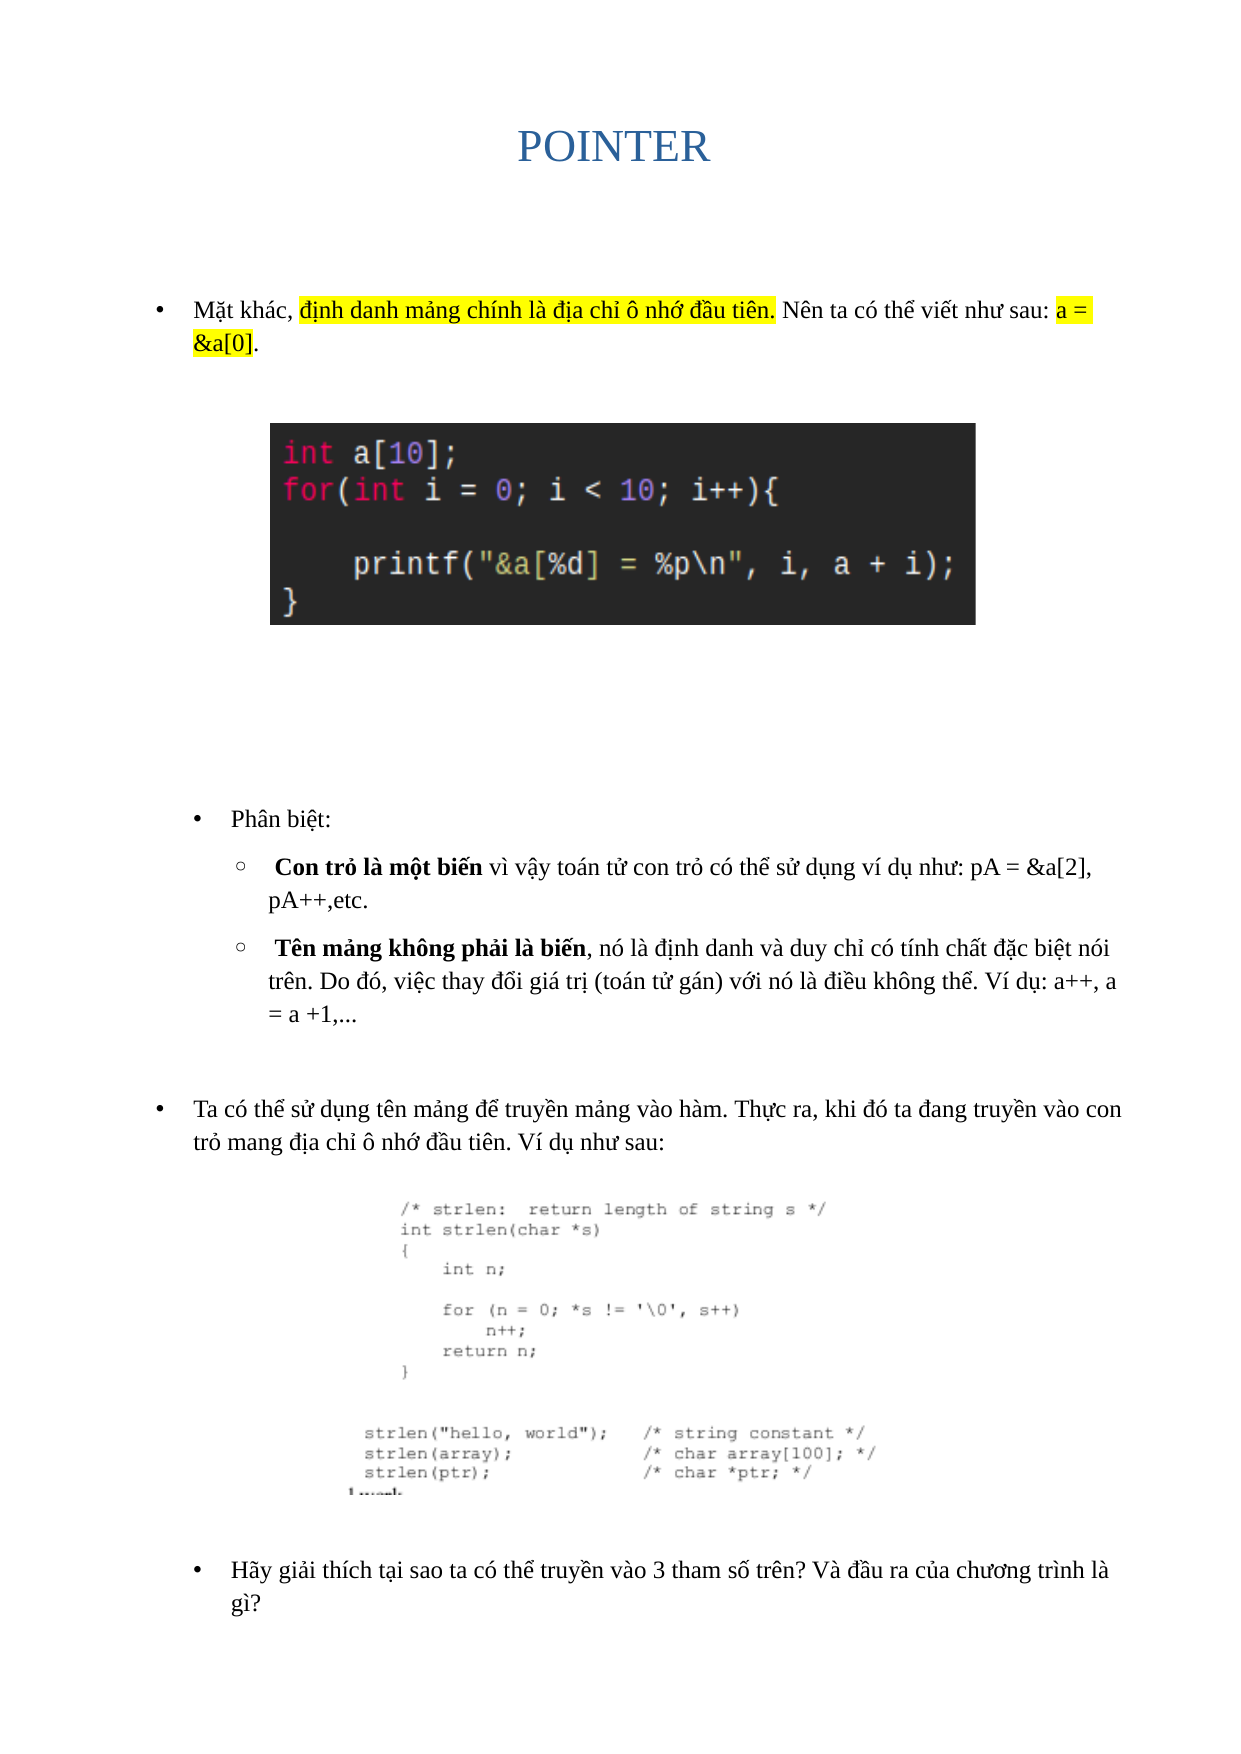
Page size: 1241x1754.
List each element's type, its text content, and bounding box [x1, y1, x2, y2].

list Phân biệt: [193, 804, 1122, 833]
list Tên mảng không phải là biến, nó là định danh và duy chỉ có tính chất đặc biệt nói trên. Do đó, việc thay đổi giá trị (toán tử gán) với nó là điều không thể. Ví dụ: a++, a = a +1,... [231, 933, 1122, 1028]
list Con trỏ là một biến vì vậy toán tử con trỏ có thể sử dụng ví dụ như: pA = &a[2], pA++,etc. [231, 852, 1122, 914]
picture [347, 1410, 893, 1495]
picture [378, 1191, 862, 1383]
list Mặt khác, định danh mảng chính là địa chỉ ô nhớ đầu tiên. Nên ta có thể viết như sau: a = &a[0]. [156, 296, 1122, 357]
picture [270, 423, 976, 625]
list Ta có thể sử dụng tên mảng để truyền mảng vào hàm. Thực ra, khi đó ta đang truyền vào con trỏ mang địa chỉ ô nhớ đầu tiên. Ví dụ như sau: [156, 1094, 1122, 1156]
list Hãy giải thích tại sao ta có thể truyền vào 3 tham số trên? Và đầu ra của chương trình là gì? [193, 1556, 1122, 1617]
